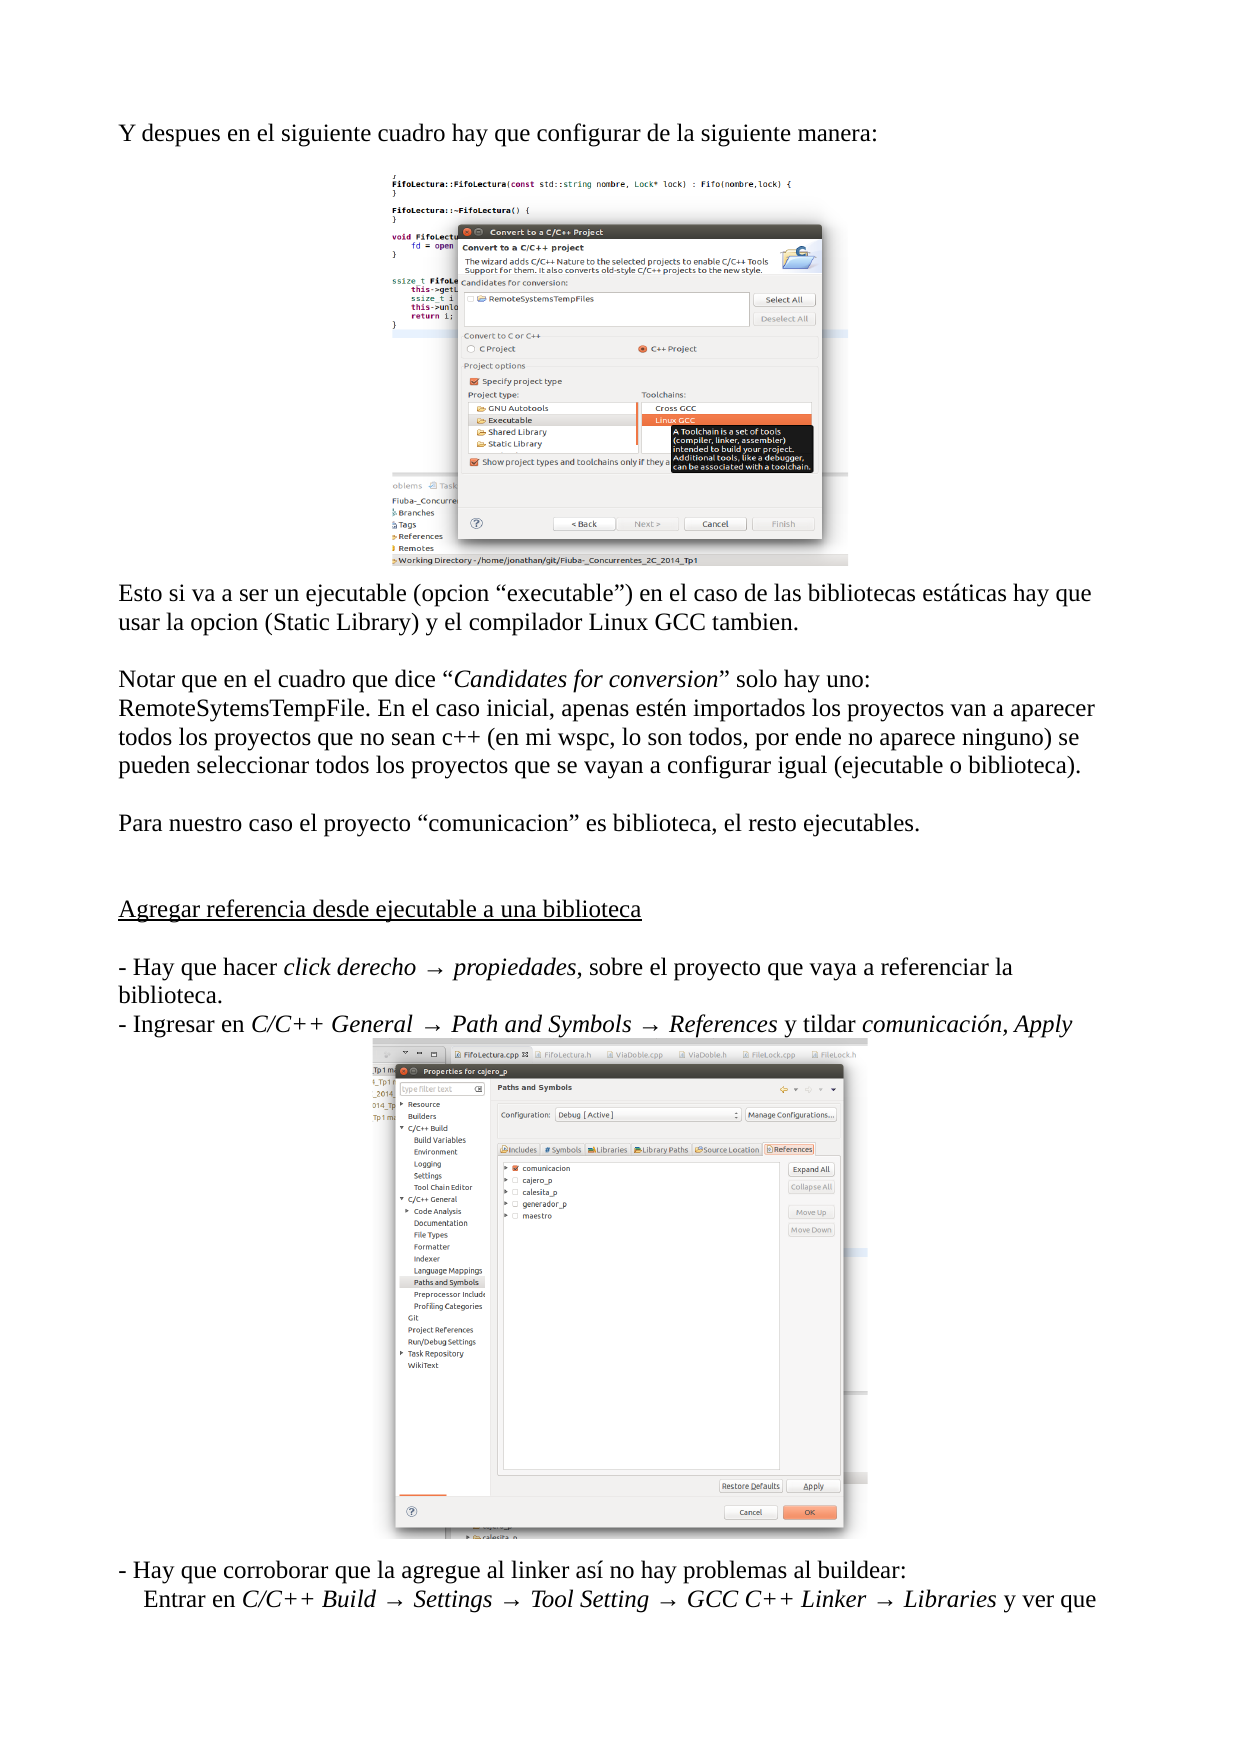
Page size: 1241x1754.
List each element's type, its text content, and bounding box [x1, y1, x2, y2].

text - Hay que hacer click derecho → propiedades, sobre el proyecto que vaya a referenciar la biblioteca. [118, 952, 1122, 1009]
text Entrar en C/C++ Build → Settings → Tool Setting → GCC C++ Linker → Libraries y ver que [118, 1584, 1122, 1613]
text - Ingresar en C/C++ General → Path and Symbols → References y tildar comunicación, Apply [118, 1009, 1122, 1038]
text Para nuestro caso el proyecto “comunicacion” es biblioteca, el resto ejecutables. [118, 808, 1122, 837]
picture [372, 1038, 797, 1539]
text Y despues en el siguiente cuadro hay que configurar de la siguiente manera: [118, 118, 1122, 147]
picture [437, 175, 803, 566]
text Notar que en el cuadro que dice “Candidates for conversion” solo hay uno: RemoteSytemsTempFile. En el caso inicial, apenas estén importados los proyectos van a aparecer todos los proyectos que no sean c++ (en mi wspc, lo son todos, por ende no aparece ninguno) se pueden seleccionar todos los proyectos que se vayan a configurar igual (ejecutable o biblioteca). [118, 664, 1122, 779]
text - Hay que corroborar que la agregue al linker así no hay problemas al buildear: [118, 1556, 1122, 1584]
text Esto si va a ser un ejecutable (opcion “executable”) en el caso de las bibliotecas estáticas hay que usar la opcion (Static Library) y el compilador Linux GCC tambien. [118, 578, 1122, 636]
text Agregar referencia desde ejecutable a una biblioteca [118, 894, 1122, 923]
